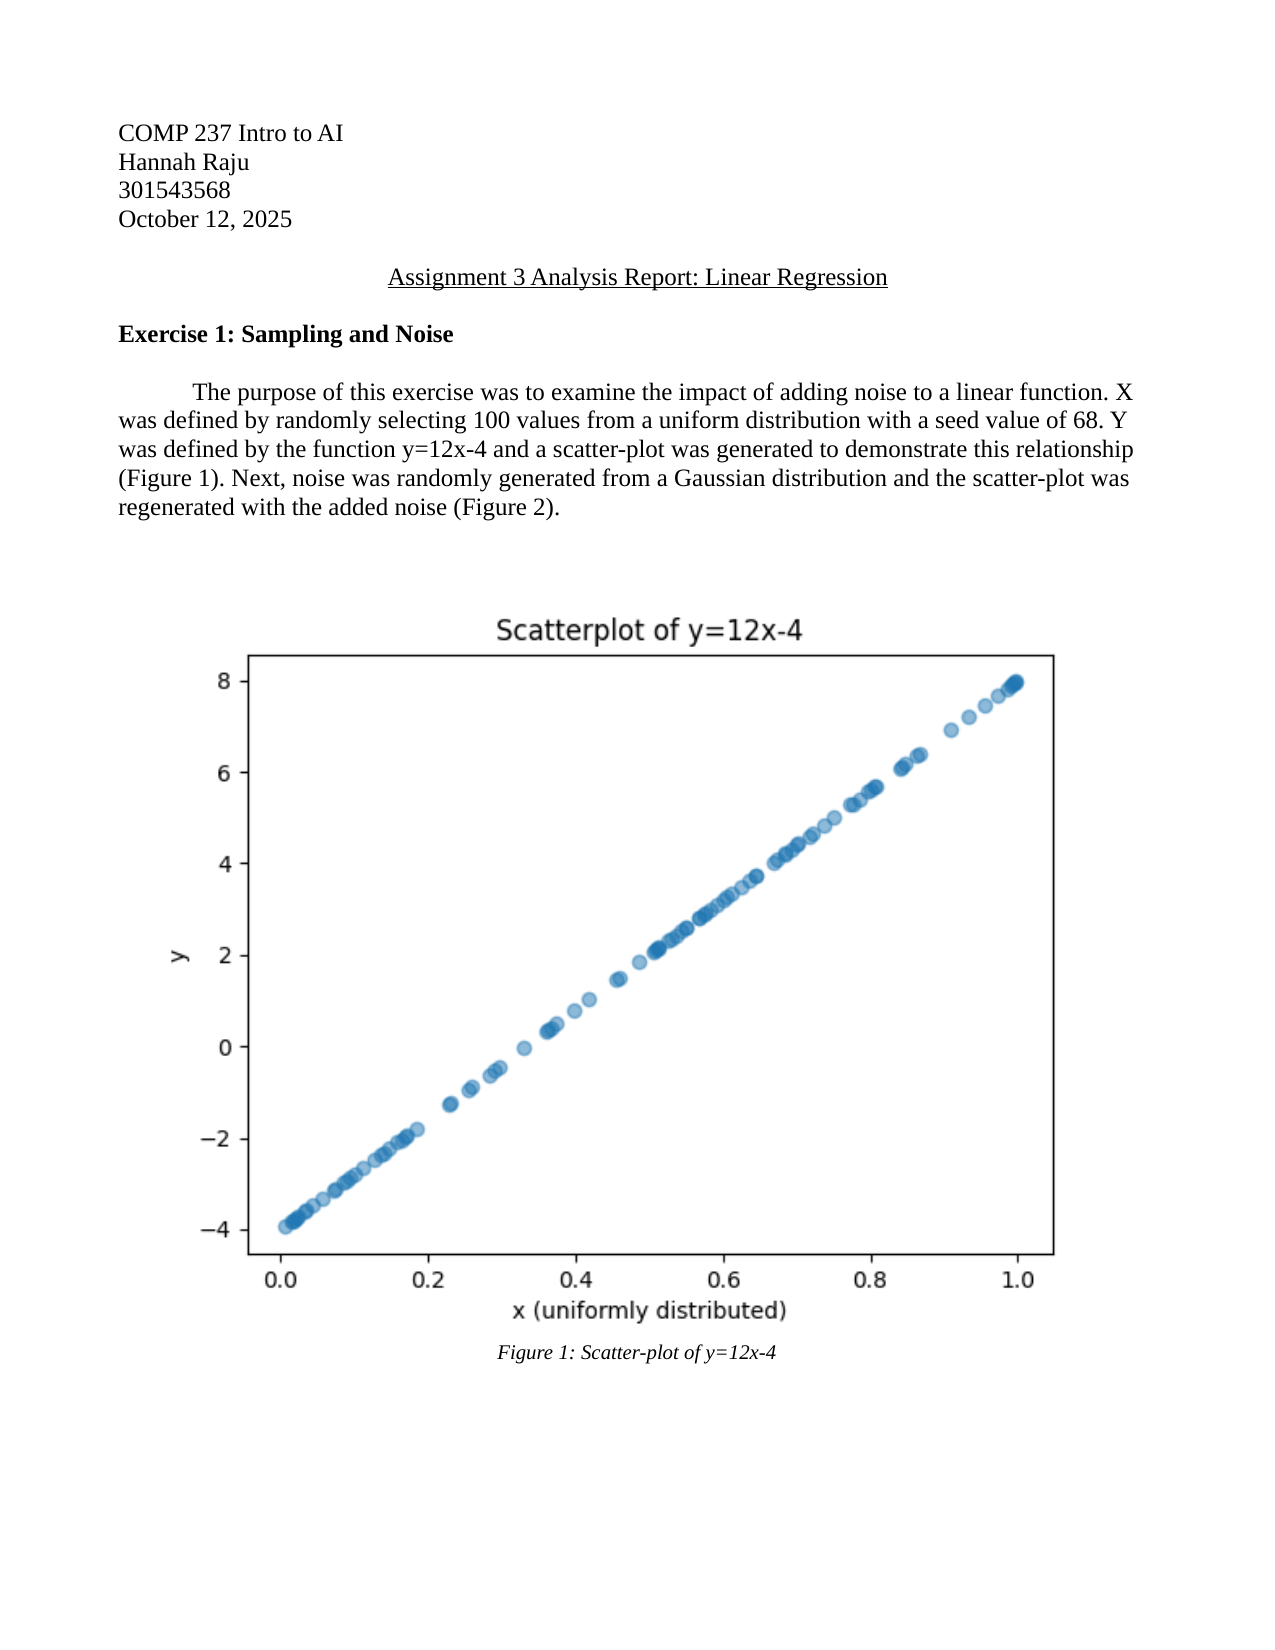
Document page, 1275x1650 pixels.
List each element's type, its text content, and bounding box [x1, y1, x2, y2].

text COMP 237 Intro to AI [118, 118, 1157, 147]
text The purpose of this exercise was to examine the impact of adding noise to a linear function. X was defined by randomly selecting 100 values from a uniform distribution with a seed value of 68. Y was defined by the function y=12x-4 and a scatter-plot was generated to demonstrate this relationship (Figure 1). Next, noise was randomly generated from a Gaussian distribution and the scatter-plot was regenerated with the added noise (Figure 2). [118, 377, 1157, 521]
text 301543568 [118, 176, 1157, 204]
text Hannah Raju [118, 147, 1157, 176]
text Assignment 3 Analysis Report: Linear Regression [118, 262, 1157, 291]
picture [118, 561, 1157, 1340]
text Figure 1: Scatter-plot of y=12x-4 [287, 1340, 988, 1364]
text October 12, 2025 [118, 204, 1157, 233]
text Exercise 1: Sampling and Noise [118, 319, 1157, 348]
